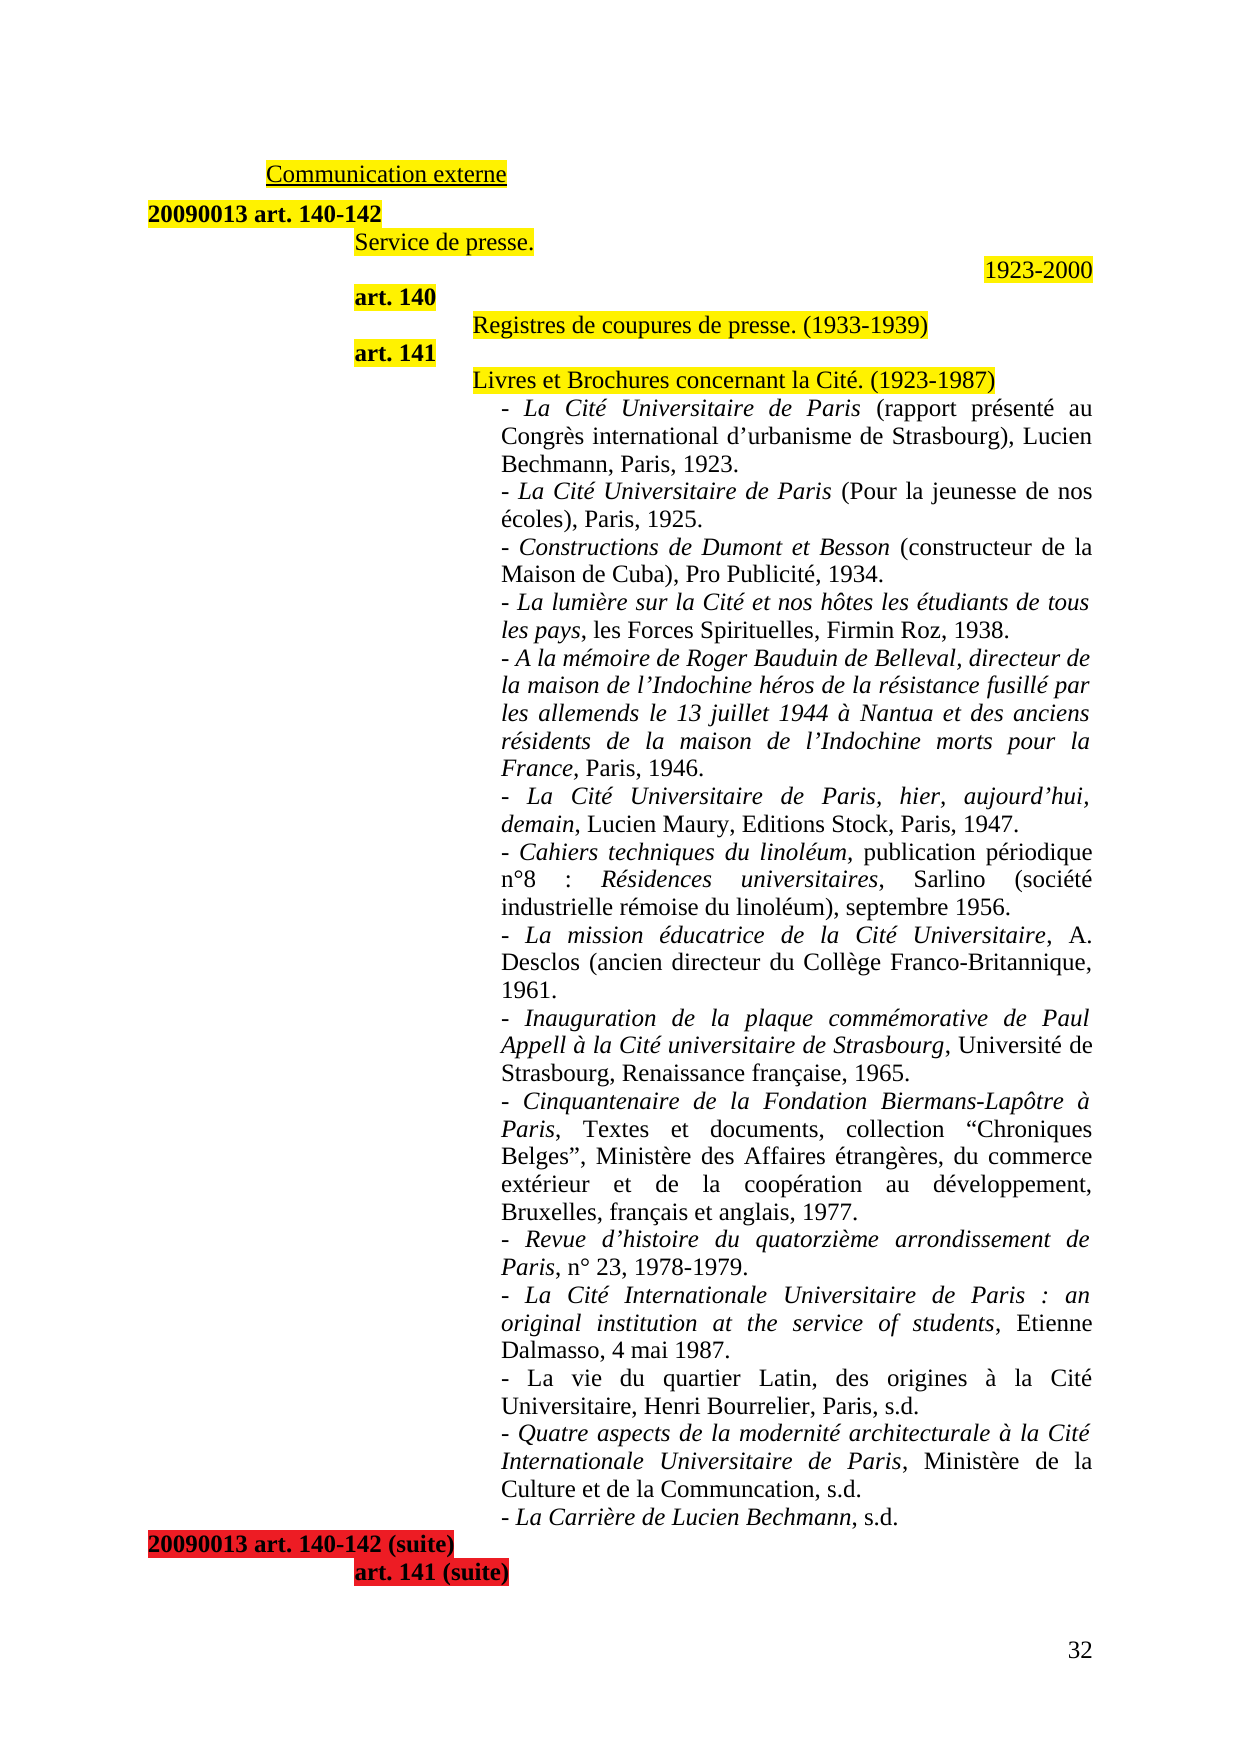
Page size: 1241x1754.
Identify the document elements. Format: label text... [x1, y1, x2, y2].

text - La lumière sur la Cité et nos hôtes les étudiants de tous les pays, les Forces Spirituelles, Firmin Roz, 1938. [501, 588, 1093, 644]
text - La vie du quartier Latin, des origines à la Cité Universitaire, Henri Bourrelier, Paris, s.d. [501, 1364, 1093, 1419]
text - La mission éducatrice de la Cité Universitaire, A. Desclos (ancien directeur du Collège Franco-Britannique, 1961. [501, 921, 1093, 1004]
text - Quatre aspects de la modernité architecturale à la Cité Internationale Universitaire de Paris, Ministère de la Culture et de la Communcation, s.d. [501, 1419, 1093, 1503]
text - Inauguration de la plaque commémorative de Paul Appell à la Cité universitaire de Strasbourg, Université de Strasbourg, Renaissance française, 1965. [501, 1004, 1093, 1087]
text 20090013 art. 140-142 (suite) [148, 1530, 1093, 1558]
text art. 141 (suite) [354, 1558, 1093, 1586]
text Livres et Brochures concernant la Cité. (1923-1987) [472, 367, 1093, 394]
text art. 141 [354, 339, 1093, 367]
text - La Carrière de Lucien Bechmann, s.d. [501, 1503, 1093, 1530]
text - Cahiers techniques du linoléum, publication périodique n°8 : Résidences universitaires, Sarlino (société industrielle rémoise du linoléum), septembre 1956. [501, 838, 1093, 921]
text Registres de coupures de presse. (1933-1939) [472, 311, 1093, 339]
text 1923-2000 [148, 256, 1093, 283]
text - La Cité Universitaire de Paris (Pour la jeunesse de nos écoles), Paris, 1925. [501, 477, 1093, 533]
text - A la mémoire de Roger Bauduin de Belleval, directeur de la maison de l’Indochine héros de la résistance fusillé par les allemends le 13 juillet 1944 à Nantua et des anciens résidents de la maison de l’Indochine morts pour la France, Paris, 1946. [501, 644, 1093, 782]
text art. 140 [354, 283, 1093, 311]
text - La Cité Universitaire de Paris (rapport présenté au Congrès international d’urbanisme de Strasbourg), Lucien Bechmann, Paris, 1923. [501, 394, 1093, 477]
text - La Cité Internationale Universitaire de Paris : an original institution at the service of students, Etienne Dalmasso, 4 mai 1987. [501, 1281, 1093, 1364]
text - Cinquantenaire de la Fondation Biermans-Lapôtre à Paris, Textes et documents, collection “Chroniques Belges”, Ministère des Affaires étrangères, du commerce extérieur et de la coopération au développement, Bruxelles, français et anglais, 1977. [501, 1087, 1093, 1226]
text Service de presse. [354, 228, 1093, 256]
text Communication externe [207, 160, 1093, 188]
text 20090013 art. 140-142 [148, 200, 1093, 228]
text - La Cité Universitaire de Paris, hier, aujourd’hui, demain, Lucien Maury, Editions Stock, Paris, 1947. [501, 782, 1093, 838]
text - Constructions de Dumont et Besson (constructeur de la Maison de Cuba), Pro Publicité, 1934. [501, 533, 1093, 588]
text - Revue d’histoire du quatorzième arrondissement de Paris, n° 23, 1978-1979. [501, 1226, 1093, 1281]
